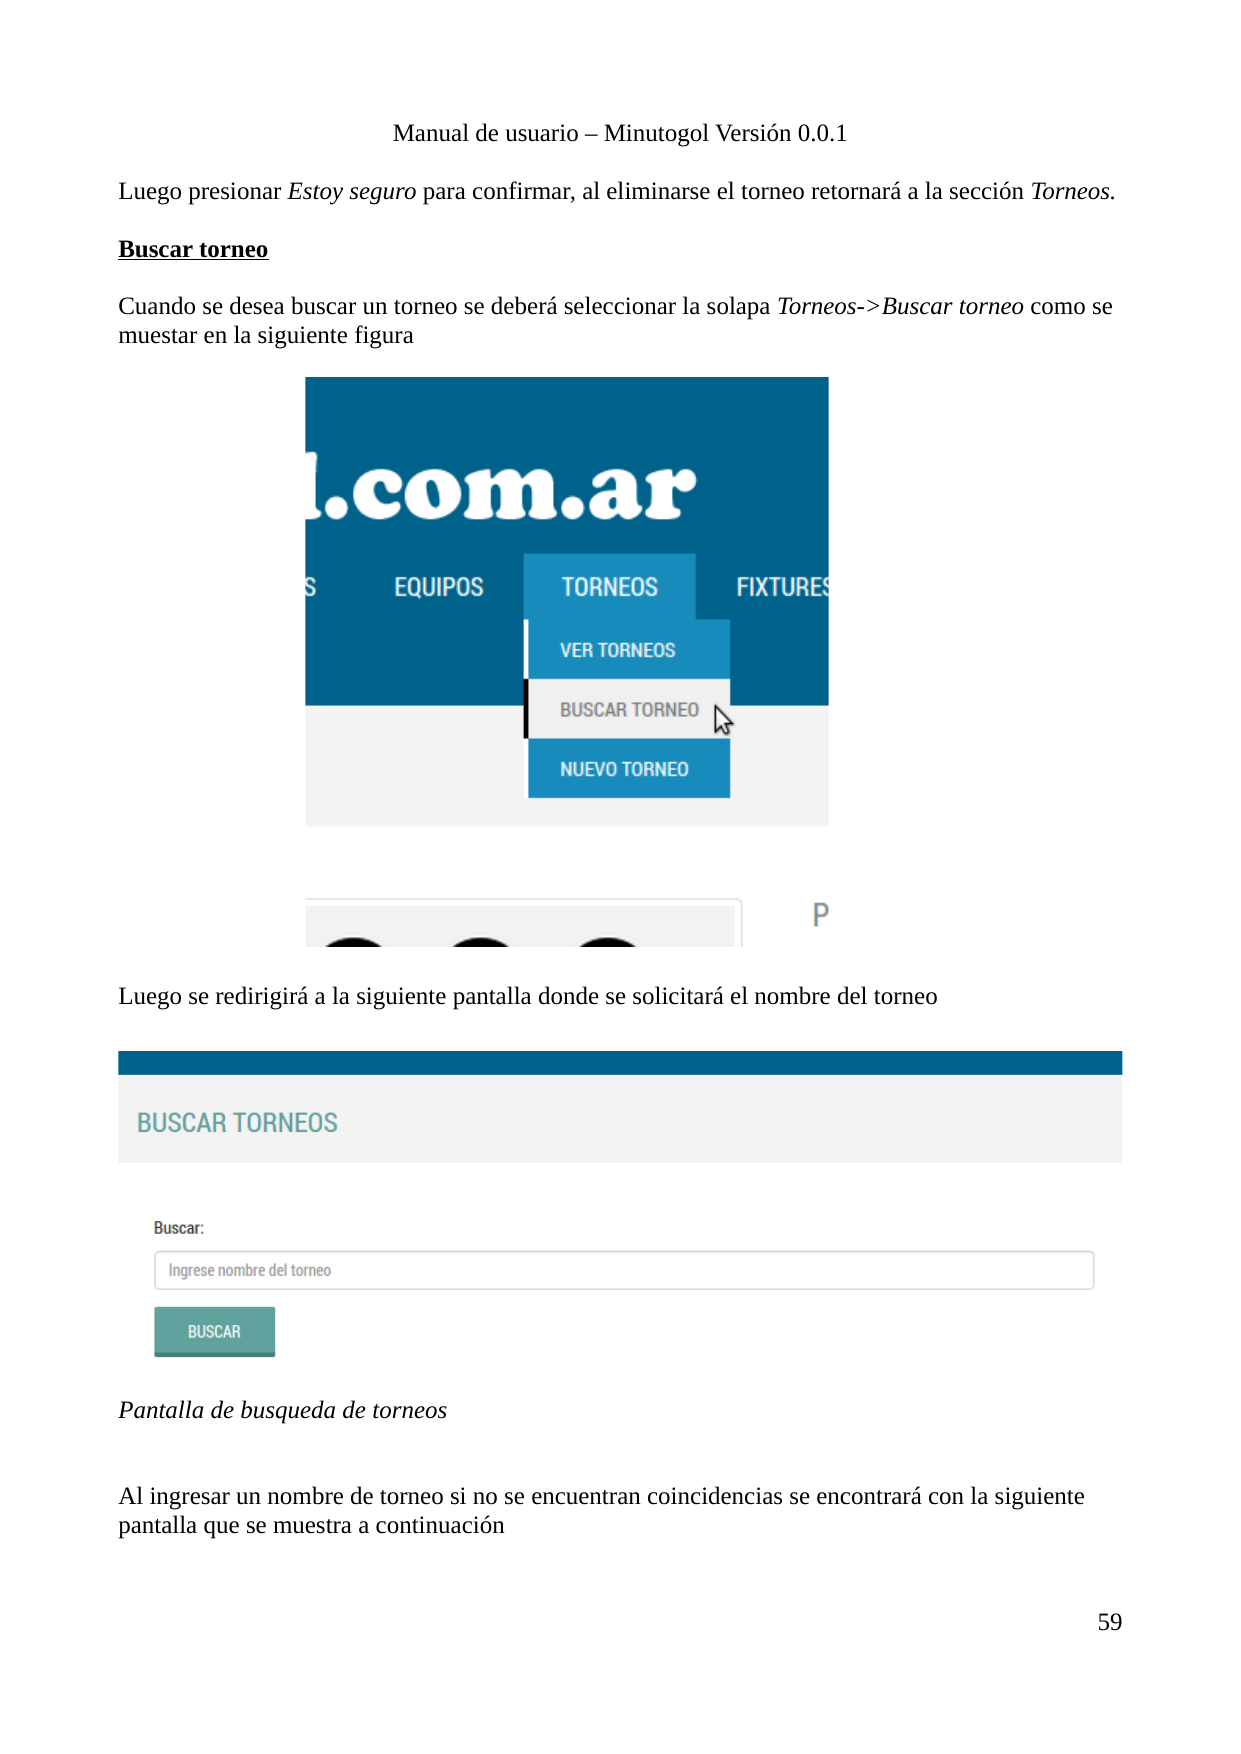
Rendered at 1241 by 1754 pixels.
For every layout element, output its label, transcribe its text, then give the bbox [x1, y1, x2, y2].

picture [305, 452, 321, 519]
picture [405, 469, 461, 519]
text Buscar torneo [118, 234, 1122, 263]
text Pantalla de busqueda de torneos [118, 1396, 1122, 1424]
picture [463, 469, 557, 519]
picture [305, 555, 829, 947]
picture [354, 469, 403, 519]
text Al ingresar un nombre de torneo si no se encuentran coincidencias se encontrará con la siguiente pantalla que se muestra a continuación [118, 1481, 1122, 1539]
picture [118, 1075, 1123, 1396]
picture [590, 469, 642, 519]
text Luego presionar Estoy seguro para confirmar, al eliminarse el torneo retornará a la sección Torneos. [118, 176, 1122, 205]
picture [562, 496, 584, 519]
text Cuando se desea buscar un torneo se deberá seleccionar la solapa Torneos->Buscar torneo como se muestar en la siguiente figura [118, 291, 1122, 349]
picture [645, 469, 697, 519]
picture [325, 496, 348, 519]
picture [396, 577, 483, 598]
picture [770, 577, 829, 596]
text Luego se redirigirá a la siguiente pantalla donde se solicitará el nombre del torneo [118, 981, 1122, 1010]
picture [738, 577, 767, 596]
picture [305, 577, 315, 596]
